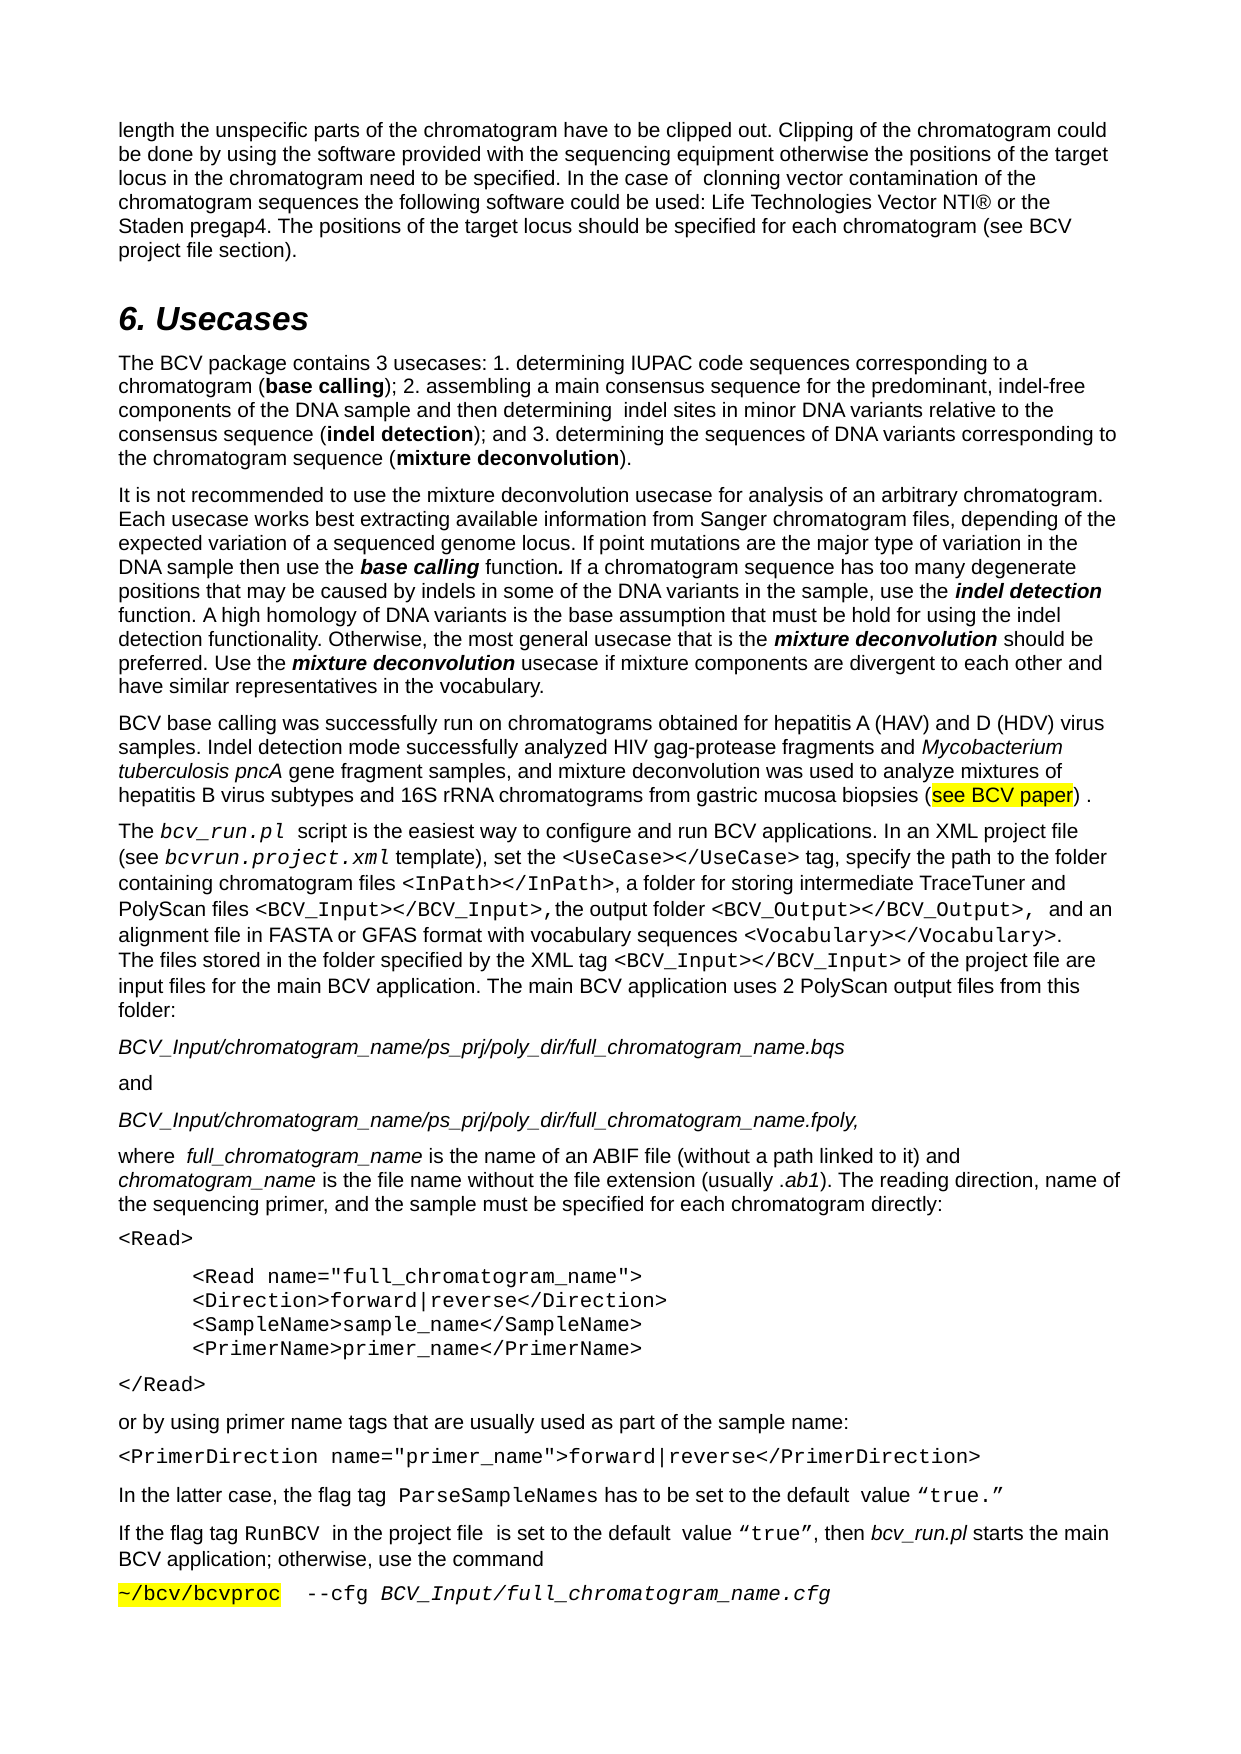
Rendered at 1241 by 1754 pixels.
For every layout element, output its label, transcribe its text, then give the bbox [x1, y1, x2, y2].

text or by using primer name tags that are usually used as part of the sample name: [118, 1410, 1122, 1434]
subtitle 6. Usecases [118, 299, 1122, 338]
text <Read name="full_chromatogram_name"> <Direction>forward|reverse</Direction> <SampleName>sample_name</SampleName> <PrimerName>primer_name</PrimerName> [118, 1264, 1122, 1361]
text The BCV package contains 3 usecases: 1. determining IUPAC code sequences corresponding to a chromatogram (base calling); 2. assembling a main consensus sequence for the predominant, indel-free components of the DNA sample and then determining indel sites in minor DNA variants relative to the consensus sequence (indel detection); and 3. determining the sequences of DNA variants corresponding to the chromatogram sequence (mixture deconvolution). [118, 350, 1122, 470]
text The bcv_run.pl script is the easiest way to configure and run BCV applications. In an XML project file (see bcvrun.project.xml template), set the <UseCase></UseCase> tag, specify the path to the folder containing chromatogram files <InPath></InPath>, a folder for storing intermediate TraceTuner and PolyScan files <BCV_Input></BCV_Input>,the output folder <BCV_Output></BCV_Output>, and an alignment file in FASTA or GFAS format with vocabulary sequences <Vocabulary></Vocabulary>. [118, 819, 1122, 948]
text where full_chromatogram_name is the name of an ABIF file (without a path linked to it) and chromatogram_name is the file name without the file extension (usually .ab1). The reading direction, name of the sequencing primer, and the sample must be specified for each chromatogram directly: [118, 1144, 1122, 1216]
text </Read> [118, 1374, 1122, 1397]
text It is not recommended to use the mixture deconvolution usecase for analysis of an arbitrary chromatogram. Each usecase works best extracting available information from Sanger chromatogram files, depending of the expected variation of a sequenced genome locus. If point mutations are the major type of variation in the DNA sample then use the base calling function. If a chromatogram sequence has too many degenerate positions that may be caused by indels in some of the DNA variants in the sample, use the indel detection function. A high homology of DNA variants is the base assumption that must be hold for using the indel detection functionality. Otherwise, the most general usecase that is the mixture deconvolution should be preferred. Use the mixture deconvolution usecase if mixture components are divergent to each other and have similar representatives in the vocabulary. [118, 483, 1122, 698]
text In the latter case, the flag tag ParseSampleNames has to be set to the default value “true.” [118, 1482, 1122, 1508]
text If the flag tag RunBCV in the project file is set to the default value “true”, then bcv_run.pl starts the main BCV application; otherwise, use the command [118, 1521, 1122, 1571]
text <Read> [118, 1228, 1122, 1252]
text The files stored in the folder specified by the XML tag <BCV_Input></BCV_Input> of the project file are input files for the main BCV application. The main BCV application uses 2 PolyScan output files from this folder: [118, 948, 1122, 1022]
text BCV_Input/chromatogram_name/ps_prj/poly_dir/full_chromatogram_name.bqs [118, 1034, 1122, 1058]
text ~/bcv/bcvproc --cfg BCV_Input/full_chromatogram_name.cfg [118, 1583, 1122, 1607]
text BCV_Input/chromatogram_name/ps_prj/poly_dir/full_chromatogram_name.fpoly, [118, 1107, 1122, 1131]
text and [118, 1071, 1122, 1095]
text length the unspecific parts of the chromatogram have to be clipped out. Clipping of the chromatogram could be done by using the software provided with the sequencing equipment otherwise the positions of the target locus in the chromatogram need to be specified. In the case of clonning vector contamination of the chromatogram sequences the following software could be used: Life Technologies Vector NTI® or the Staden pregap4. The positions of the target locus should be specified for each chromatogram (see BCV project file section). [118, 118, 1122, 262]
text <PrimerDirection name="primer_name">forward|reverse</PrimerDirection> [118, 1446, 1122, 1470]
text BCV base calling was successfully run on chromatograms obtained for hepatitis A (HAV) and D (HDV) virus samples. Indel detection mode successfully analyzed HIV gag-protease fragments and Mycobacterium tuberculosis pncA gene fragment samples, and mixture deconvolution was used to analyze mixtures of hepatitis B virus subtypes and 16S rRNA chromatograms from gastric mucosa biopsies (see BCV paper) . [118, 711, 1122, 807]
